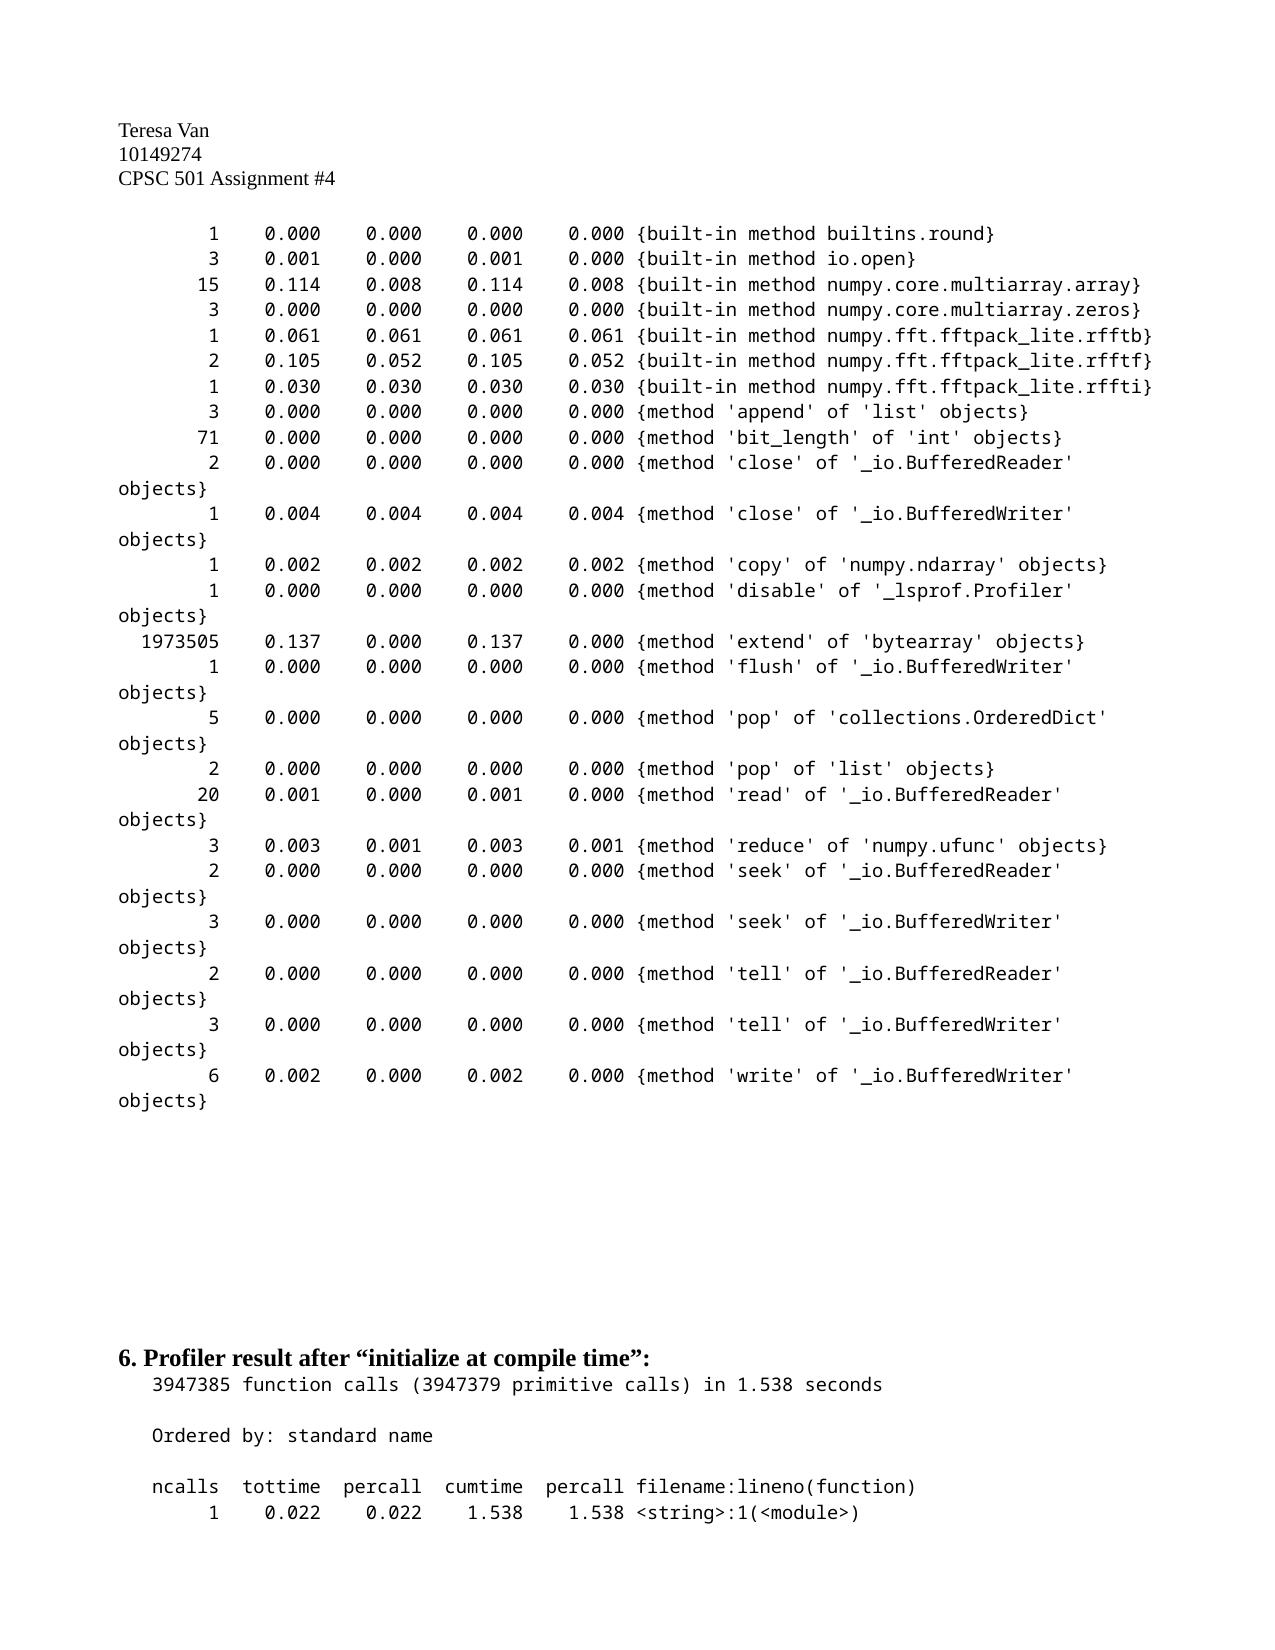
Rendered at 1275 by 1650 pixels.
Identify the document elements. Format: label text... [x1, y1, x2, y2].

text 1 0.022 0.022 1.538 1.538 <string>:1(<module>) [118, 1499, 1157, 1525]
text 1 0.004 0.004 0.004 0.004 {method 'close' of '_io.BufferedWriter' objects} [118, 501, 1157, 552]
text 3 0.000 0.000 0.000 0.000 {method 'seek' of '_io.BufferedWriter' objects} [118, 909, 1157, 960]
text 3 0.000 0.000 0.000 0.000 {method 'tell' of '_io.BufferedWriter' objects} [118, 1011, 1157, 1062]
text 3 0.000 0.000 0.000 0.000 {method 'append' of 'list' objects} [118, 398, 1157, 424]
text 3 0.003 0.001 0.003 0.001 {method 'reduce' of 'numpy.ufunc' objects} [118, 832, 1157, 858]
text 6 0.002 0.000 0.002 0.000 {method 'write' of '_io.BufferedWriter' objects} [118, 1062, 1157, 1113]
text 1 0.000 0.000 0.000 0.000 {method 'disable' of '_lsprof.Profiler' objects} [118, 577, 1157, 628]
text 1973505 0.137 0.000 0.137 0.000 {method 'extend' of 'bytearray' objects} [118, 628, 1157, 654]
text 1 0.030 0.030 0.030 0.030 {built-in method numpy.fft.fftpack_lite.rffti} [118, 373, 1157, 398]
text 3 0.001 0.000 0.001 0.000 {built-in method io.open} [118, 245, 1157, 271]
text ncalls tottime percall cumtime percall filename:lineno(function) [118, 1474, 1157, 1499]
text 1 0.000 0.000 0.000 0.000 {built-in method builtins.round} [118, 220, 1157, 245]
text 3 0.000 0.000 0.000 0.000 {built-in method numpy.core.multiarray.zeros} [118, 296, 1157, 322]
text 3947385 function calls (3947379 primitive calls) in 1.538 seconds [118, 1372, 1157, 1397]
text 1 0.061 0.061 0.061 0.061 {built-in method numpy.fft.fftpack_lite.rfftb} [118, 322, 1157, 347]
text 71 0.000 0.000 0.000 0.000 {method 'bit_length' of 'int' objects} [118, 424, 1157, 449]
text 20 0.001 0.000 0.001 0.000 {method 'read' of '_io.BufferedReader' objects} [118, 781, 1157, 832]
text 2 0.105 0.052 0.105 0.052 {built-in method numpy.fft.fftpack_lite.rfftf} [118, 347, 1157, 373]
text 15 0.114 0.008 0.114 0.008 {built-in method numpy.core.multiarray.array} [118, 271, 1157, 296]
text 2 0.000 0.000 0.000 0.000 {method 'seek' of '_io.BufferedReader' objects} [118, 858, 1157, 909]
text 2 0.000 0.000 0.000 0.000 {method 'close' of '_io.BufferedReader' objects} [118, 449, 1157, 501]
text 6. Profiler result after “initialize at compile time”: [118, 1343, 1157, 1372]
text 2 0.000 0.000 0.000 0.000 {method 'pop' of 'list' objects} [118, 756, 1157, 781]
text 5 0.000 0.000 0.000 0.000 {method 'pop' of 'collections.OrderedDict' objects} [118, 705, 1157, 756]
text 2 0.000 0.000 0.000 0.000 {method 'tell' of '_io.BufferedReader' objects} [118, 960, 1157, 1011]
text 1 0.000 0.000 0.000 0.000 {method 'flush' of '_io.BufferedWriter' objects} [118, 654, 1157, 705]
text Ordered by: standard name [118, 1423, 1157, 1448]
text 1 0.002 0.002 0.002 0.002 {method 'copy' of 'numpy.ndarray' objects} [118, 552, 1157, 577]
